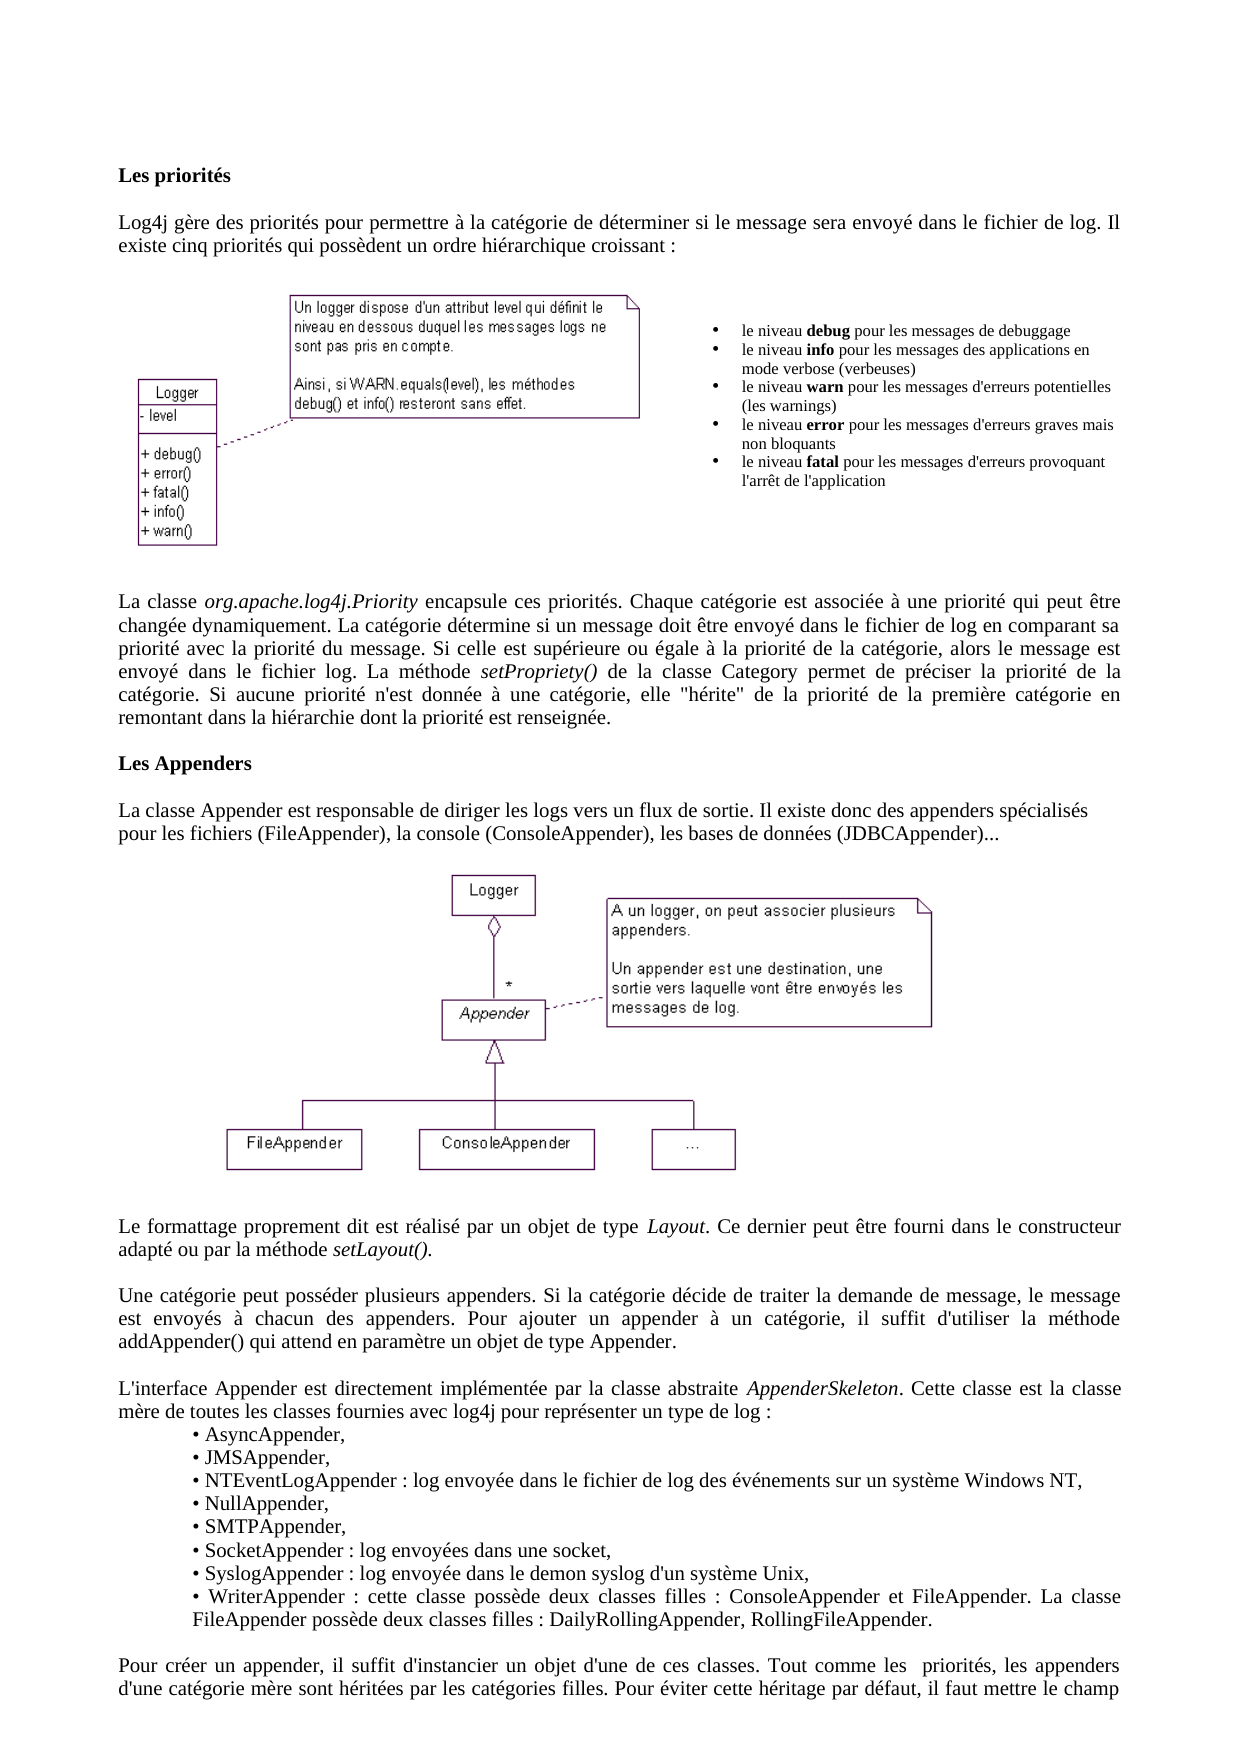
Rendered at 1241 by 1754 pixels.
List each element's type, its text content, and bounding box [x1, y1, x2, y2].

text Les Appenders [118, 752, 1122, 775]
list le niveau fatal pour les messages d'erreurs provoquant l'arrêt de l'application [668, 453, 1122, 490]
list le niveau info pour les messages des applications en mode verbose (verbeuses) [668, 341, 1122, 378]
list le niveau debug pour les messages de debuggage [668, 322, 1122, 341]
text • AsyncAppender, [192, 1423, 1122, 1446]
text La classe Appender est responsable de diriger les logs vers un flux de sortie. Il existe donc des appenders spécialisés pour les fichiers (FileAppender), la console (ConsoleAppender), les bases de données (JDBCAppender)... [118, 798, 1122, 845]
text Une catégorie peut posséder plusieurs appenders. Si la catégorie décide de traiter la demande de message, le message est envoyés à chacun des appenders. Pour ajouter un appender à un catégorie, il suffit d'utiliser la méthode addAppender() qui attend en paramètre un objet de type Appender. [118, 1284, 1122, 1353]
text • SMTPAppender, [192, 1515, 1122, 1538]
text Pour créer un appender, il suffit d'instancier un objet d'une de ces classes. Tout comme les priorités, les appenders d'une catégorie mère sont héritées par les catégories filles. Pour éviter cette héritage par défaut, il faut mettre le champ [118, 1654, 1122, 1700]
text Log4j gère des priorités pour permettre à la catégorie de déterminer si le message sera envoyé dans le fichier de log. Il existe cinq priorités qui possèdent un ordre hiérarchique croissant : [118, 211, 1122, 257]
list le niveau warn pour les messages d'erreurs potentielles (les warnings) [668, 378, 1122, 415]
text L'interface Appender est directement implémentée par la classe abstraite AppenderSkeleton. Cette classe est la classe mère de toutes les classes fournies avec log4j pour représenter un type de log : [118, 1377, 1122, 1423]
text • SyslogAppender : log envoyée dans le demon syslog d'un système Unix, [192, 1562, 1122, 1585]
picture [80, 265, 668, 559]
text La classe org.apache.log4j.Priority encapsule ces priorités. Chaque catégorie est associée à une priorité qui peut être changée dynamiquement. La catégorie détermine si un message doit être envoyé dans le fichier de log en comparant sa priorité avec la priorité du message. Si celle est supérieure ou égale à la priorité de la catégorie, alors le message est envoyé dans le fichier log. La méthode setPropriety() de la classe Category permet de préciser la priorité de la catégorie. Si aucune priorité n'est donnée à une catégorie, elle "hérite" de la priorité de la première catégorie en remontant dans la hiérarchie dont la priorité est renseignée. [118, 590, 1122, 729]
text • SocketAppender : log envoyées dans une socket, [192, 1538, 1122, 1562]
list le niveau error pour les messages d'erreurs graves mais non bloquants [668, 415, 1122, 453]
text Les priorités [118, 164, 1122, 187]
picture [204, 852, 969, 1192]
text • NTEventLogAppender : log envoyée dans le fichier de log des événements sur un système Windows NT, [192, 1469, 1122, 1492]
text • JMSAppender, [192, 1446, 1122, 1469]
text Le formattage proprement dit est réalisé par un objet de type Layout. Ce dernier peut être fourni dans le constructeur adapté ou par la méthode setLayout(). [118, 1215, 1122, 1261]
text • WriterAppender : cette classe possède deux classes filles : ConsoleAppender et FileAppender. La classe FileAppender possède deux classes filles : DailyRollingAppender, RollingFileAppender. [192, 1585, 1122, 1631]
text • NullAppender, [192, 1492, 1122, 1515]
